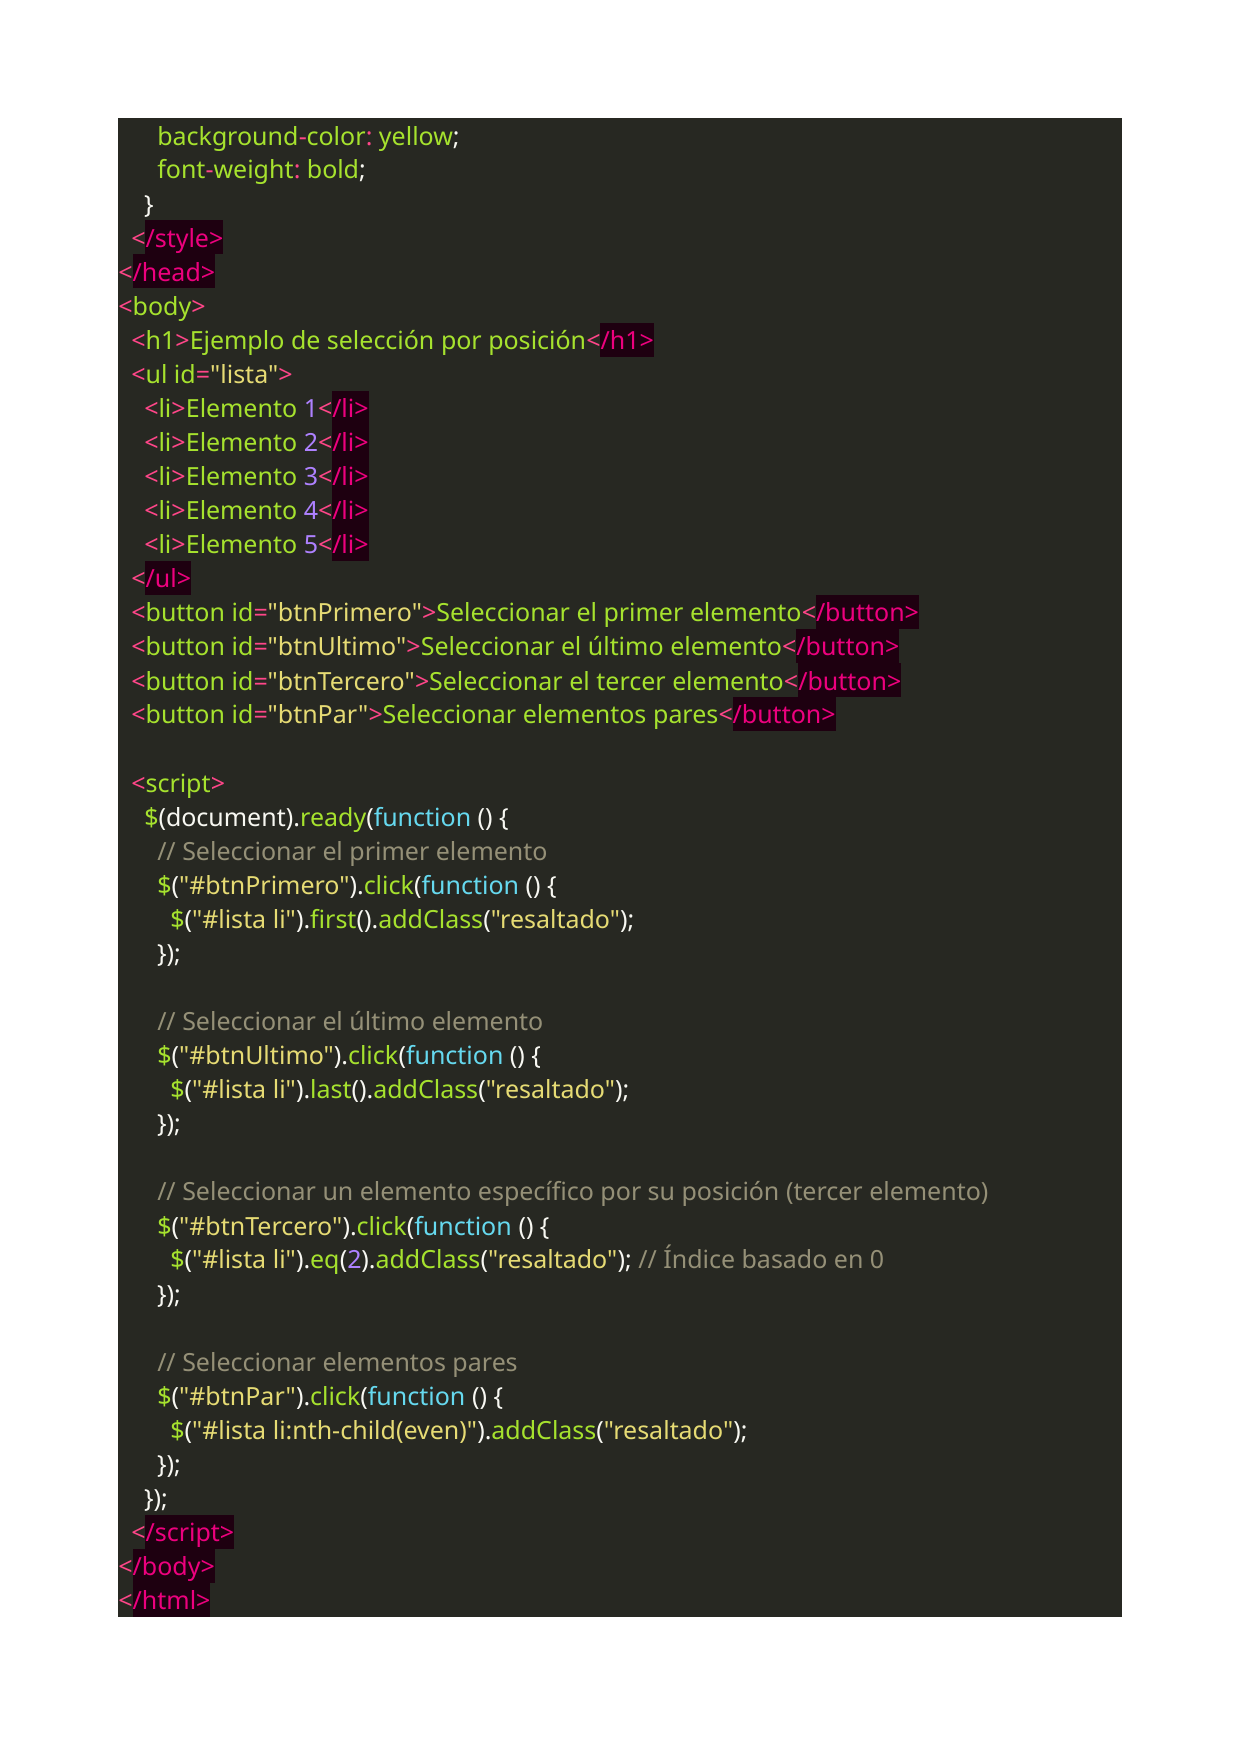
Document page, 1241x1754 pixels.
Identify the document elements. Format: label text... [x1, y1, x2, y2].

text <button id="btnTercero">Seleccionar el tercer elemento</button> [118, 663, 1122, 697]
text </ul> [118, 561, 1122, 595]
text </body> [118, 1549, 1122, 1583]
text // Seleccionar elementos pares [118, 1344, 1122, 1378]
text <li>Elemento 5</li> [118, 527, 1122, 561]
text }); [118, 1106, 1122, 1140]
text }); [118, 1481, 1122, 1515]
text </style> [118, 220, 1122, 254]
text }); [118, 936, 1122, 970]
text <body> [118, 288, 1122, 322]
text <ul id="lista"> [118, 357, 1122, 391]
text $("#lista li:nth-child(even)").addClass("resaltado"); [118, 1412, 1122, 1447]
text <button id="btnPar">Seleccionar elementos pares</button> [118, 697, 1122, 731]
text }); [118, 1276, 1122, 1310]
text background-color: yellow; [118, 118, 1122, 152]
text }); [118, 1447, 1122, 1481]
text <li>Elemento 2</li> [118, 425, 1122, 459]
text <button id="btnPrimero">Seleccionar el primer elemento</button> [118, 595, 1122, 629]
text $("#btnPar").click(function () { [118, 1378, 1122, 1412]
text } [118, 186, 1122, 220]
text $("#lista li").eq(2).addClass("resaltado"); // Índice basado en 0 [118, 1242, 1122, 1276]
text <li>Elemento 3</li> [118, 459, 1122, 493]
text // Seleccionar un elemento específico por su posición (tercer elemento) [118, 1174, 1122, 1208]
text <li>Elemento 4</li> [118, 493, 1122, 527]
text <li>Elemento 1</li> [118, 391, 1122, 425]
text <script> [118, 765, 1122, 799]
text $("#lista li").first().addClass("resaltado"); [118, 902, 1122, 936]
text $(document).ready(function () { [118, 799, 1122, 833]
text </html> [118, 1583, 1122, 1617]
text </head> [118, 254, 1122, 288]
text $("#lista li").last().addClass("resaltado"); [118, 1072, 1122, 1106]
text font-weight: bold; [118, 152, 1122, 186]
text </script> [118, 1515, 1122, 1549]
text $("#btnTercero").click(function () { [118, 1208, 1122, 1242]
text $("#btnUltimo").click(function () { [118, 1038, 1122, 1072]
text // Seleccionar el último elemento [118, 1004, 1122, 1038]
text $("#btnPrimero").click(function () { [118, 867, 1122, 902]
text <h1>Ejemplo de selección por posición</h1> [118, 322, 1122, 357]
text <button id="btnUltimo">Seleccionar el último elemento</button> [118, 629, 1122, 663]
text // Seleccionar el primer elemento [118, 833, 1122, 867]
